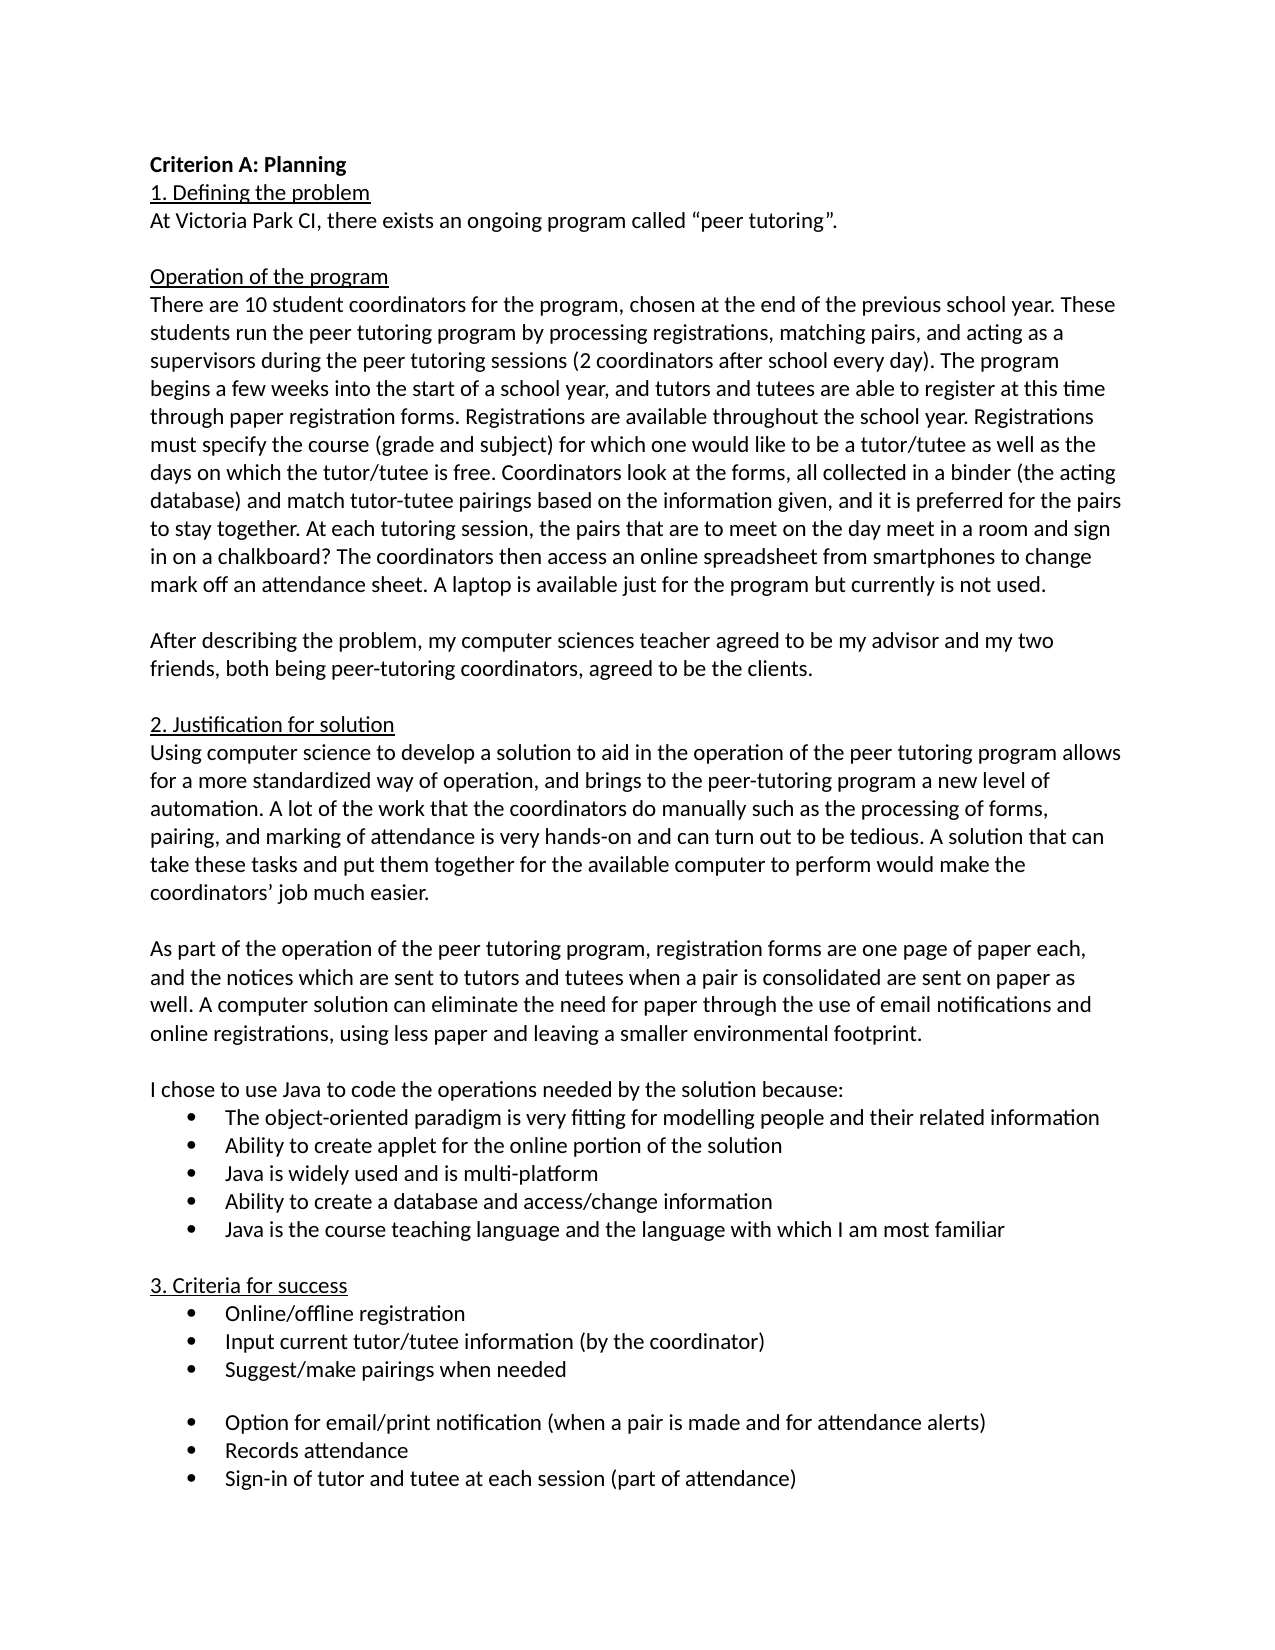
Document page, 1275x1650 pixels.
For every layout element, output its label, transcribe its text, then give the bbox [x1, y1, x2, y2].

list Records attendance [187, 1436, 1125, 1464]
list Sign-in of tutor and tutee at each session (part of attendance) [187, 1464, 1125, 1492]
text There are 10 student coordinators for the program, chosen at the end of the previous school year. These students run the peer tutoring program by processing registrations, matching pairs, and acting as a supervisors during the peer tutoring sessions (2 coordinators after school every day). The program begins a few weeks into the start of a school year, and tutors and tutees are able to register at this time through paper registration forms. Registrations are available throughout the school year. Registrations must specify the course (grade and subject) for which one would like to be a tutor/tutee as well as the days on which the tutor/tutee is free. Coordinators look at the forms, all collected in a binder (the acting database) and match tutor-tutee pairings based on the information given, and it is preferred for the pairs to stay together. At each tutoring session, the pairs that are to meet on the day meet in a room and sign in on a chalkboard? The coordinators then access an online spreadsheet from smartphones to change mark off an attendance sheet. A laptop is available just for the program but currently is not used. [150, 290, 1125, 598]
list Ability to create a database and access/change information [187, 1187, 1125, 1215]
list Option for email/print notification (when a pair is made and for attendance alerts) [187, 1408, 1125, 1436]
text At Victoria Park CI, there exists an ongoing program called “peer tutoring”. [150, 206, 1125, 234]
text After describing the problem, my computer sciences teacher agreed to be my advisor and my two friends, both being peer-tutoring coordinators, agreed to be the clients. [150, 626, 1125, 682]
list Suggest/make pairings when needed [187, 1355, 1125, 1383]
text As part of the operation of the peer tutoring program, registration forms are one page of paper each, and the notices which are sent to tutors and tutees when a pair is consolidated are sent on paper as well. A computer solution can eliminate the need for paper through the use of email notifications and online registrations, using less paper and leaving a smaller environmental footprint. [150, 934, 1125, 1047]
text 2. Justification for solution [150, 710, 1125, 738]
text I chose to use Java to code the operations needed by the solution because: [150, 1075, 1125, 1103]
list Java is widely used and is multi-platform [187, 1159, 1125, 1187]
list The object-oriented paradigm is very fitting for modelling people and their related information [187, 1103, 1125, 1131]
text Operation of the program [150, 262, 1125, 290]
text Using computer science to develop a solution to aid in the operation of the peer tutoring program allows for a more standardized way of operation, and brings to the peer-tutoring program a new level of automation. A lot of the work that the coordinators do manually such as the processing of forms, pairing, and marking of attendance is very hands-on and can turn out to be tedious. A solution that can take these tasks and put them together for the available computer to perform would make the coordinators’ job much easier. [150, 738, 1125, 907]
list Java is the course teaching language and the language with which I am most familiar [187, 1215, 1125, 1243]
text Criterion A: Planning [150, 150, 1125, 178]
text 3. Criteria for success [150, 1271, 1125, 1299]
list Input current tutor/tutee information (by the coordinator) [187, 1327, 1125, 1355]
list Ability to create applet for the online portion of the solution [187, 1131, 1125, 1159]
text 1. Defining the problem [150, 178, 1125, 206]
list Online/offline registration [187, 1299, 1125, 1327]
